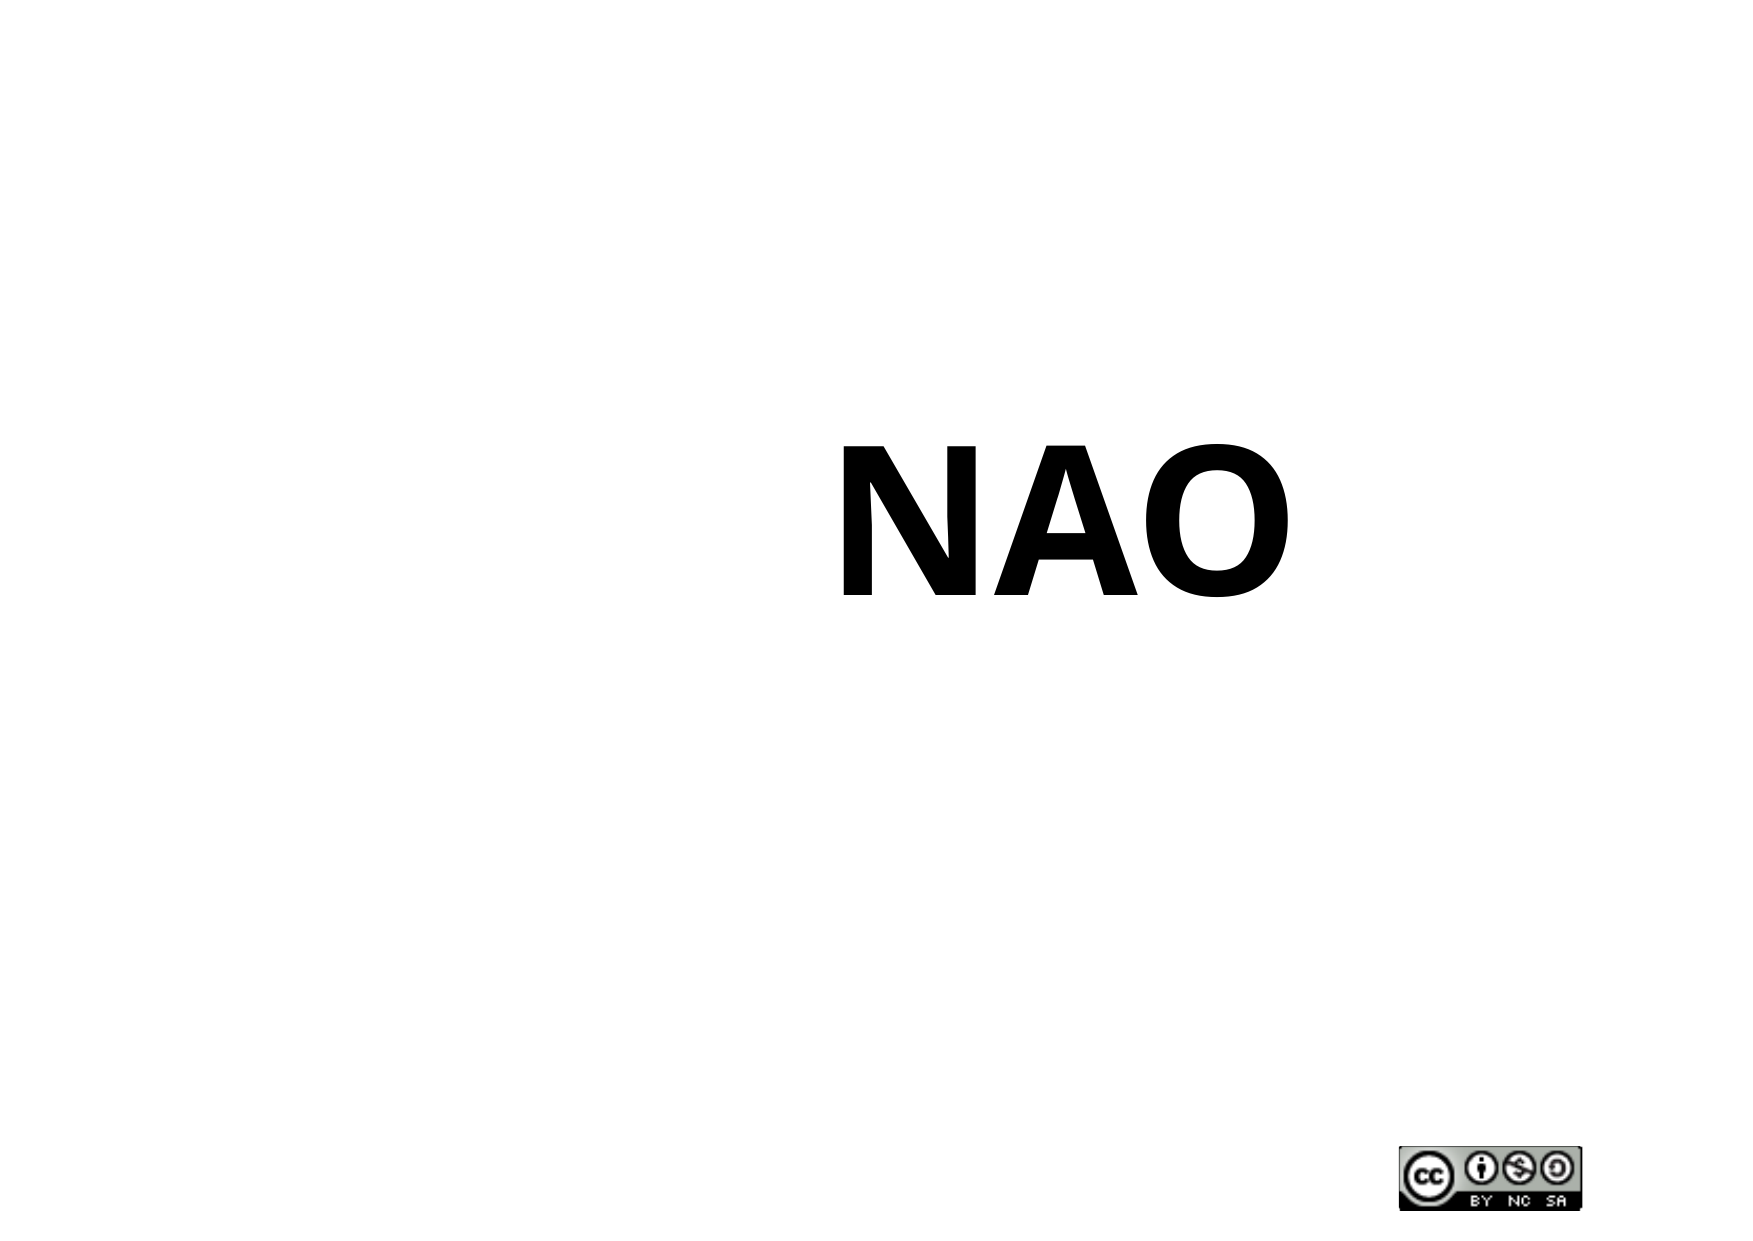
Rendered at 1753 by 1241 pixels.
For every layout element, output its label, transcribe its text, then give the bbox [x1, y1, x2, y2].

text NAO [825, 89, 1602, 656]
picture [1398, 1146, 1583, 1211]
